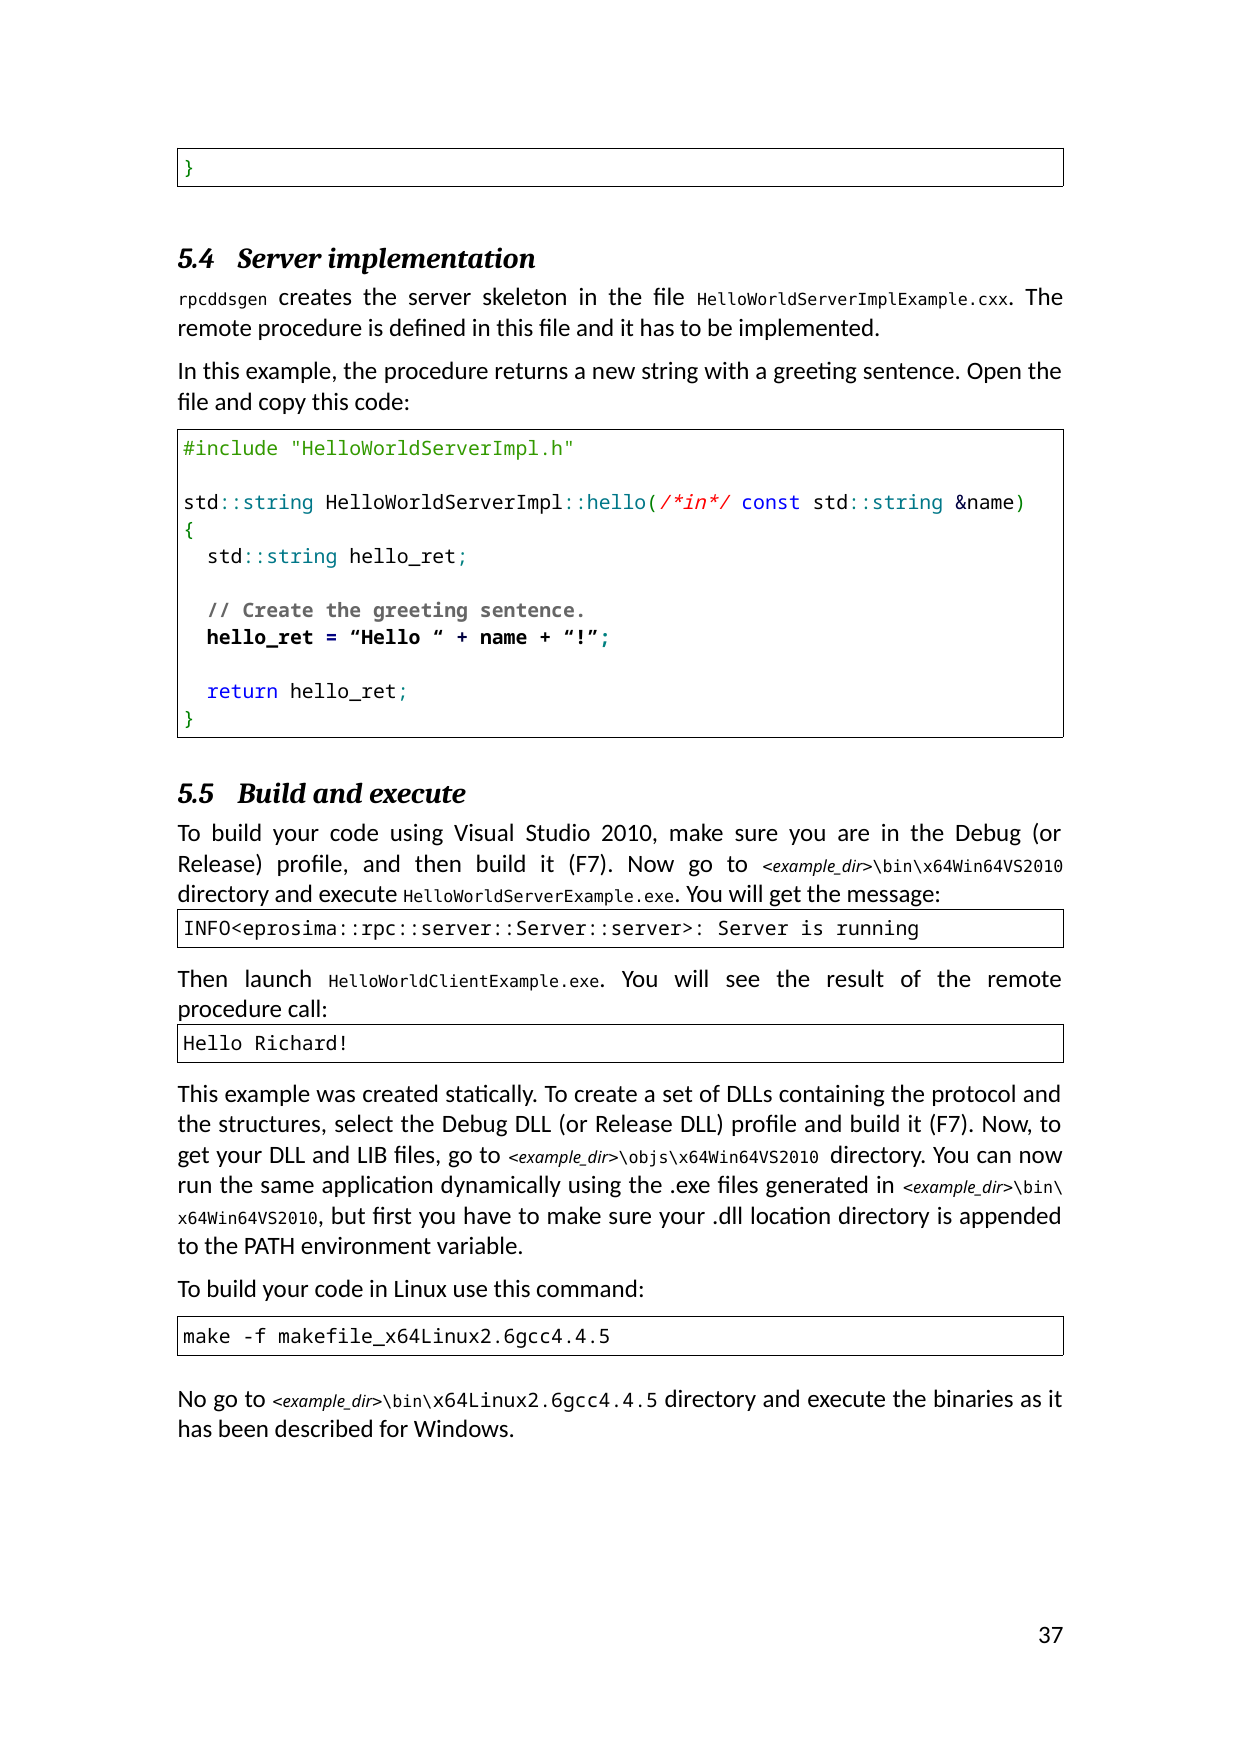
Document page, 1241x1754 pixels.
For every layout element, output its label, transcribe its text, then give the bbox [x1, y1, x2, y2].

text To build your code in Linux use this command: [177, 1273, 1063, 1304]
table_header } [178, 149, 1063, 186]
text No go to <example_dir>\bin\x64Linux2.6gcc4.4.5 directory and execute the binaries as it has been described for Windows. [177, 1383, 1063, 1444]
text This example was created statically. To create a set of DLLs containing the protocol and the structures, select the Debug DLL (or Release DLL) profile and build it (F7). Now, to get your DLL and LIB files, go to <example_dir>\objs\x64Win64VS2010 directory. You can now run the same application dynamically using the .exe files generated in <example_dir>\bin\x64Win64VS2010, but first you have to make sure your .dll location directory is appended to the PATH environment variable. [177, 1078, 1063, 1261]
text Then launch HelloWorldClientExample.exe. You will see the result of the remote procedure call: [177, 963, 1063, 1024]
table_header INFO<eprosima::rpc::server::Server::server>: Server is running [178, 910, 1063, 947]
table_header make -f makefile_x64Linux2.6gcc4.4.5 [178, 1317, 1063, 1355]
text In this example, the procedure returns a new string with a greeting sentence. Open the file and copy this code: [177, 355, 1063, 416]
subtitle Server implementation [177, 242, 1063, 275]
subtitle Build and execute [177, 777, 1063, 811]
text To build your code using Visual Studio 2010, make sure you are in the Debug (or Release) profile, and then build it (F7). Now go to <example_dir>\bin\x64Win64VS2010 directory and execute HelloWorldServerExample.exe. You will get the message: [177, 817, 1063, 909]
table_header Hello Richard! [178, 1025, 1063, 1062]
table_header #include "HelloWorldServerImpl.h" std::string HelloWorldServerImpl::hello(/*in*/ const std::string &name) { std::string hello_ret; // Create the greeting sentence. hello_ret = “Hello “ + name + “!”; return hello_ret; } [178, 430, 1063, 737]
text rpcddsgen creates the server skeleton in the file HelloWorldServerImplExample.cxx. The remote procedure is defined in this file and it has to be implemented. [177, 282, 1063, 343]
